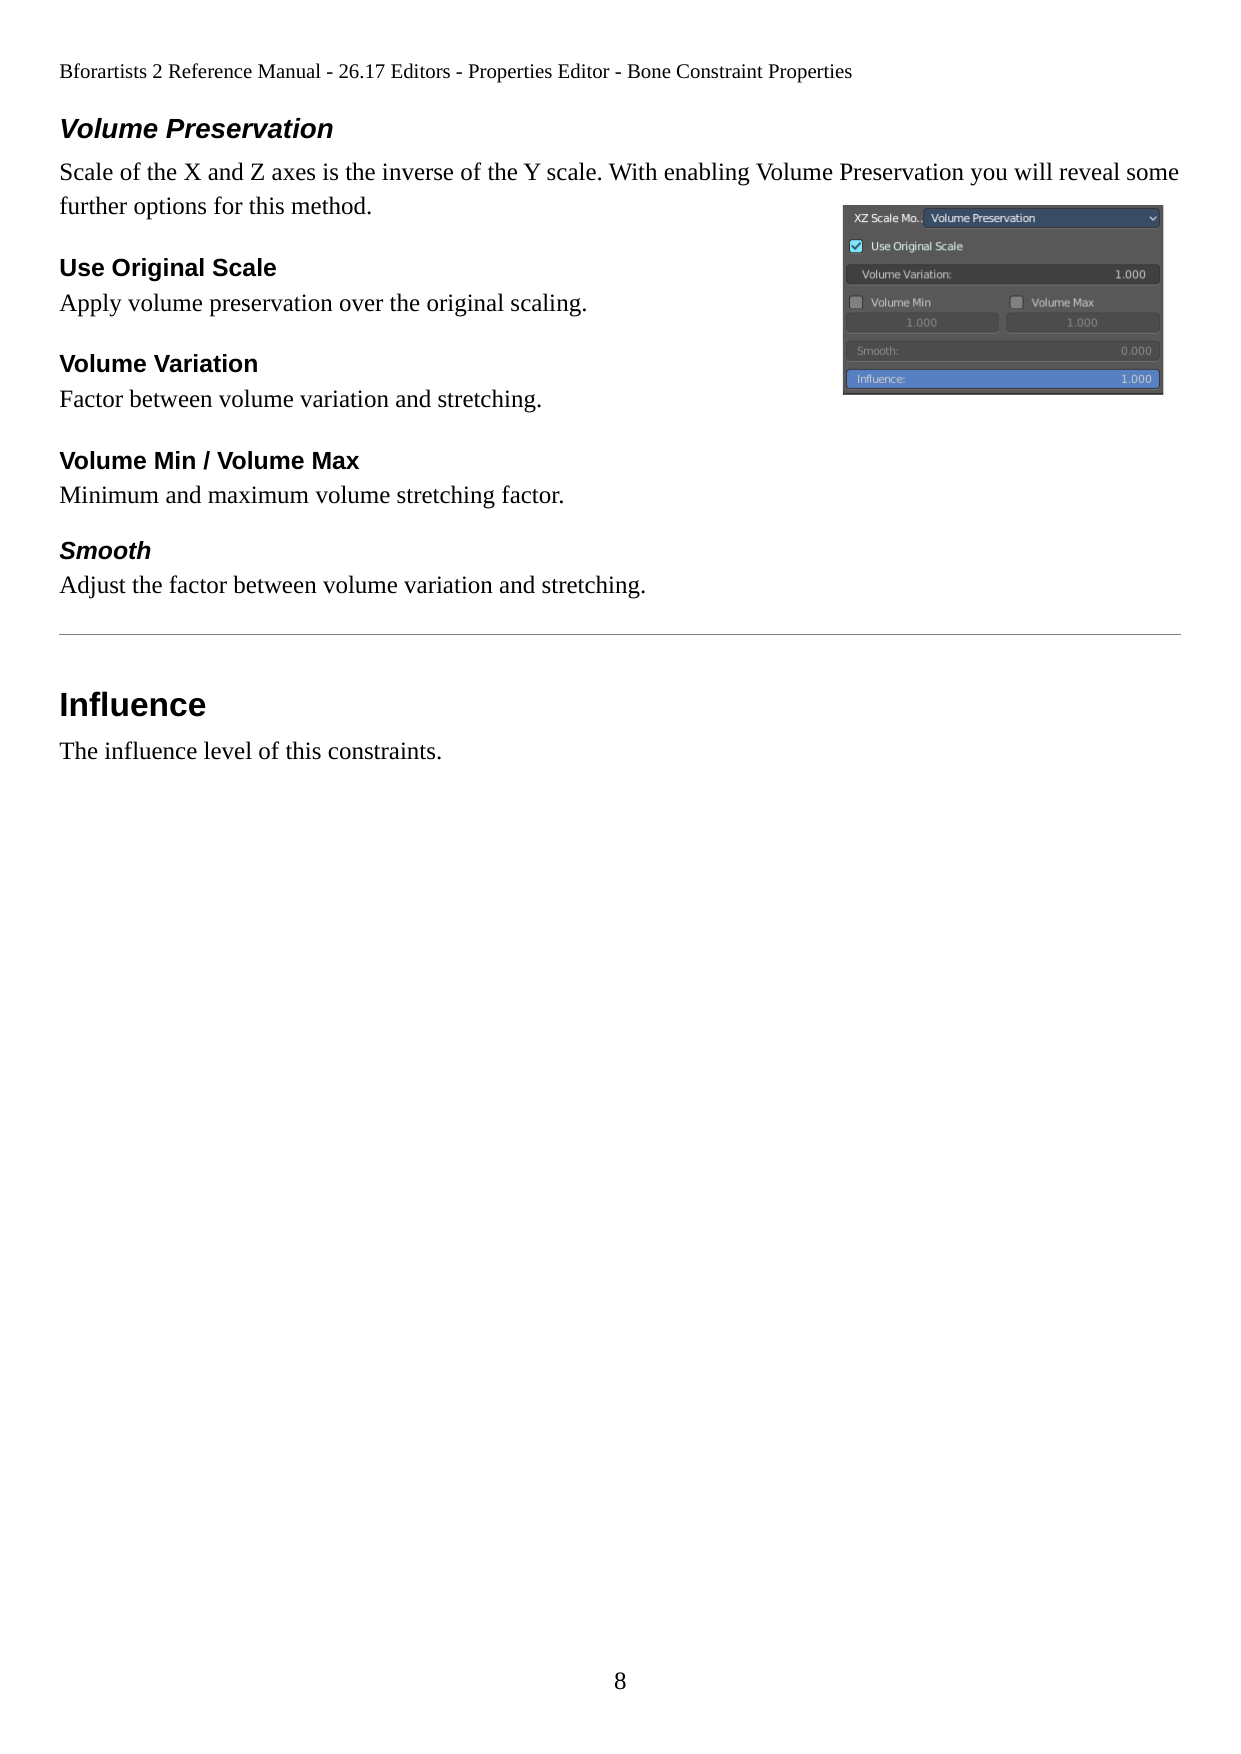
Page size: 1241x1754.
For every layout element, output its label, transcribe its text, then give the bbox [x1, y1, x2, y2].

subtitle [1164, 349, 1181, 378]
subtitle Volume Variation [59, 349, 842, 378]
text Factor between volume variation and stretching. [59, 384, 1181, 413]
text Minimum and maximum volume stretching factor. [59, 481, 1181, 509]
subtitle Volume Preservation [59, 113, 1181, 144]
text Apply volume preservation over the original scaling. [59, 288, 842, 317]
text Scale of the X and Z axes is the inverse of the Y scale. With enabling Volume Preservation you will reveal some further options for this method. [59, 157, 1181, 220]
subtitle Smooth [59, 536, 1181, 564]
picture [842, 205, 1164, 395]
subtitle Influence [59, 685, 1181, 723]
subtitle Use Original Scale [59, 253, 842, 282]
subtitle Volume Min / Volume Max [59, 446, 1181, 474]
text Adjust the factor between volume variation and stretching. [59, 571, 1181, 599]
subtitle [1164, 253, 1181, 282]
text The influence level of this constraints. [59, 736, 1181, 764]
